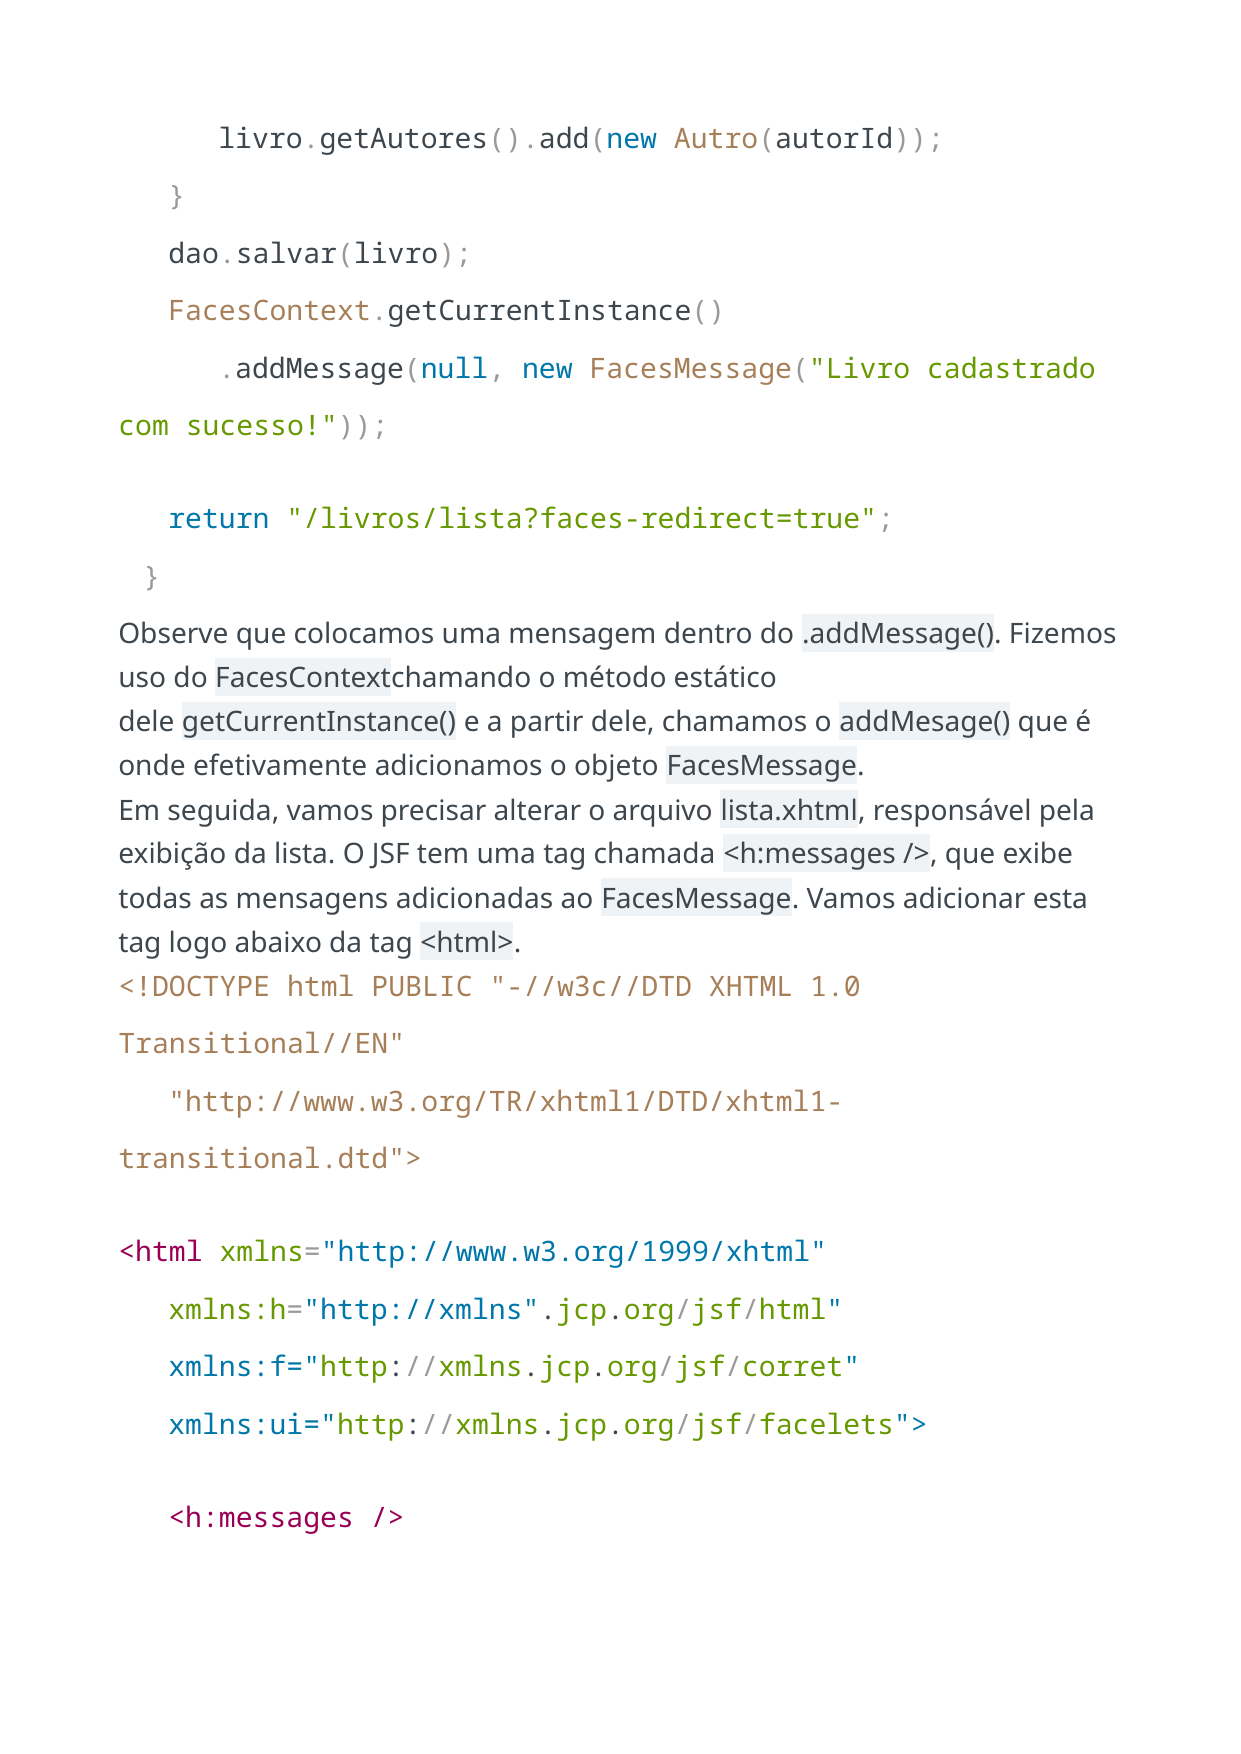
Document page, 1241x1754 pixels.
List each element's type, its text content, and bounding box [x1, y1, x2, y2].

text "http://www.w3.org/TR/xhtml1/DTD/xhtml1-transitional.dtd"> [118, 1081, 1122, 1177]
text xmlns:ui="http://xmlns.jcp.org/jsf/facelets"> [118, 1404, 1122, 1442]
text livro.getAutores().add(new Autro(autorId)); [118, 118, 1122, 156]
text Observe que colocamos uma mensagem dentro do .addMessage(). Fizemos uso do FacesContextchamando o método estático dele getCurrentInstance() e a partir dele, chamamos o addMesage() que é onde efetivamente adicionamos o objeto FacesMessage. [118, 613, 1122, 784]
text <html xmlns="http://www.w3.org/1999/xhtml" [118, 1231, 1122, 1270]
text } [118, 176, 1122, 214]
text dao.salvar(livro); [118, 233, 1122, 271]
text <!DOCTYPE html PUBLIC "-//w3c//DTD XHTML 1.0 Transitional//EN" [118, 966, 1122, 1062]
text xmlns:f="http://xmlns.jcp.org/jsf/corret" [118, 1346, 1122, 1385]
text FacesContext.getCurrentInstance() [118, 291, 1122, 329]
text <h:messages /> [118, 1497, 1122, 1535]
text .addMessage(null, new FacesMessage("Livro cadastrado com sucesso!")); [118, 348, 1122, 444]
text return "/livros/lista?faces-redirect=true"; [118, 498, 1122, 537]
text Em seguida, vamos precisar alterar o arquivo lista.xhtml, responsável pela exibição da lista. O JSF tem uma tag chamada <h:messages />, que exibe todas as mensagens adicionadas ao FacesMessage. Vamos adicionar esta tag logo abaixo da tag <html>. [118, 790, 1122, 960]
text xmlns:h="http://xmlns".jcp.org/jsf/html" [118, 1289, 1122, 1327]
text } [118, 556, 1122, 594]
